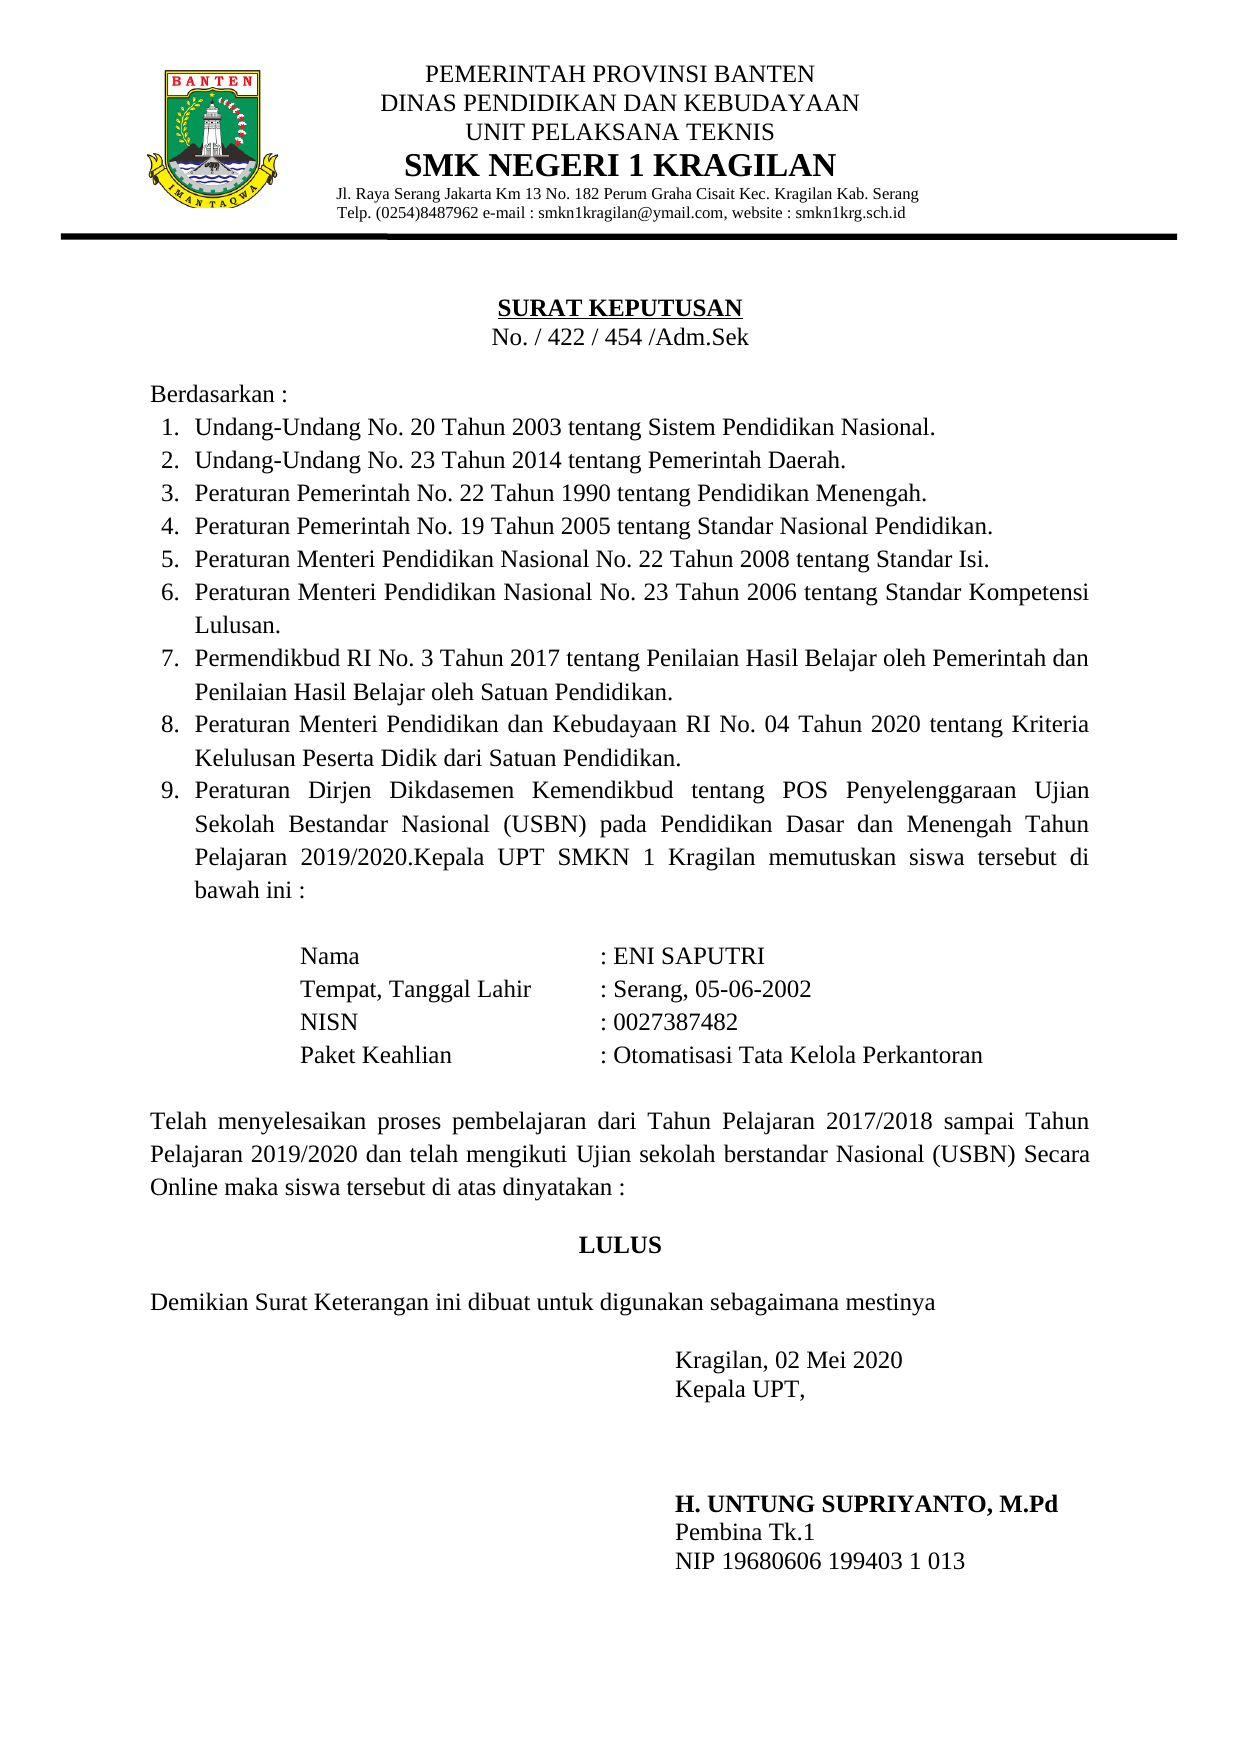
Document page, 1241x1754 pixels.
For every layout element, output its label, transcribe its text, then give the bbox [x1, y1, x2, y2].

text Berdasarkan : [150, 379, 1090, 408]
text Pembina Tk.1 [150, 1517, 1090, 1546]
text Nama : ENI SAPUTRI [150, 941, 1090, 969]
list Undang-Undang No. 20 Tahun 2003 tentang Sistem Pendidikan Nasional. [179, 412, 1090, 441]
list Peraturan Pemerintah No. 22 Tahun 1990 tentang Pendidikan Menengah. [179, 478, 1090, 507]
list Peraturan Menteri Pendidikan dan Kebudayaan RI No. 04 Tahun 2020 tentang Kriteria Kelulusan Peserta Didik dari Satuan Pendidikan. [179, 709, 1090, 771]
list Undang-Undang No. 23 Tahun 2014 tentang Pemerintah Daerah. [179, 445, 1090, 474]
list Permendikbud RI No. 3 Tahun 2017 tentang Penilaian Hasil Belajar oleh Pemerintah dan Penilaian Hasil Belajar oleh Satuan Pendidikan. [179, 643, 1090, 705]
list Peraturan Menteri Pendidikan Nasional No. 22 Tahun 2008 tentang Standar Isi. [179, 544, 1090, 573]
text Kepala UPT, [150, 1374, 1090, 1402]
text No. / 422 / 454 /Adm.Sek [150, 322, 1090, 351]
text SURAT KEPUTUSAN [150, 293, 1090, 322]
text Telah menyelesaikan proses pembelajaran dari Tahun Pelajaran 2017/2018 sampai Tahun Pelajaran 2019/2020 dan telah mengikuti Ujian sekolah berstandar Nasional (USBN) Secara Online maka siswa tersebut di atas dinyatakan : [150, 1106, 1090, 1201]
list Peraturan Menteri Pendidikan Nasional No. 23 Tahun 2006 tentang Standar Kompetensi Lulusan. [179, 577, 1090, 639]
text H. UNTUNG SUPRIYANTO, M.Pd [150, 1489, 1090, 1517]
list Peraturan Pemerintah No. 19 Tahun 2005 tentang Standar Nasional Pendidikan. [179, 511, 1090, 540]
text Demikian Surat Keterangan ini dibuat untuk digunakan sebagaimana mestinya [150, 1287, 1090, 1316]
text NISN : 0027387482 [150, 1007, 1090, 1036]
text Tempat, Tanggal Lahir : Serang, 05-06-2002 [150, 974, 1090, 1002]
text Paket Keahlian : Otomatisasi Tata Kelola Perkantoran [150, 1040, 1090, 1068]
text NIP 19680606 199403 1 013 [150, 1546, 1090, 1575]
text LULUS [150, 1230, 1090, 1259]
picture [146, 70, 279, 208]
list Peraturan Dirjen Dikdasemen Kemendikbud tentang POS Penyelenggaraan Ujian Sekolah Bestandar Nasional (USBN) pada Pendidikan Dasar dan Menengah Tahun Pelajaran 2019/2020.Kepala UPT SMKN 1 Kragilan memutuskan siswa tersebut di bawah ini : [179, 776, 1090, 903]
text Kragilan, 02 Mei 2020 [150, 1345, 1090, 1374]
